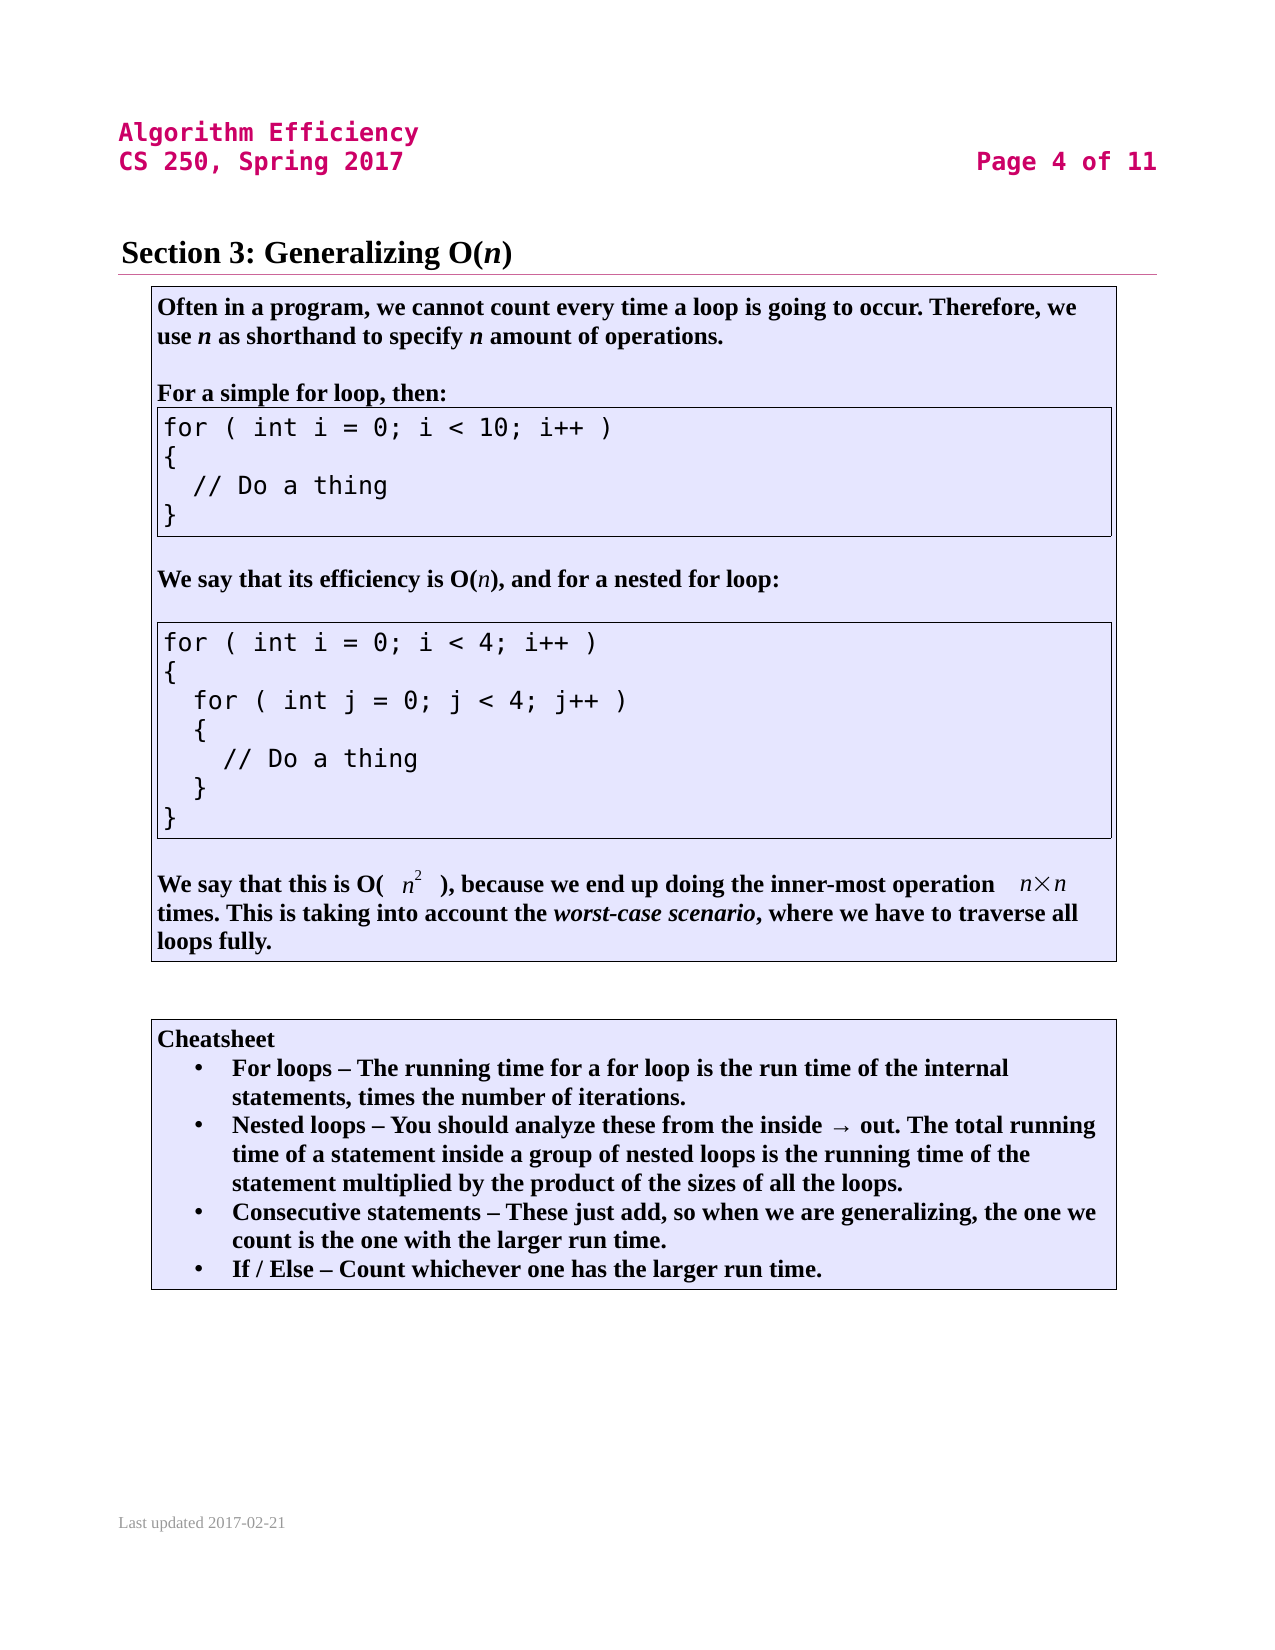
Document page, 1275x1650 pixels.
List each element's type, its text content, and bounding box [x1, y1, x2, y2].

table_header for ( int i = 0; i < 4; i++ ) { for ( int j = 0; j < 4; j++ ) { // Do a thing } } [158, 623, 1111, 838]
subtitle Section 3: Generalizing O(n) [118, 231, 1157, 274]
table_header Often in a program, we cannot count every time a loop is going to occur. Therefore, we use n as shorthand to specify n amount of operations. For a simple for loop, then: We say that its efficiency is O(n), and for a nested for loop: We say that this is O(), because we end up doing the inner-most operation times. This is taking into account the worst-case scenario, where we have to traverse all loops fully. [152, 287, 1116, 961]
table_header for ( int i = 0; i < 10; i++ ) { // Do a thing } [158, 408, 1111, 536]
table_header Cheatsheet For loops – The running time for a for loop is the run time of the internal statements, times the number of iterations. Nested loops – You should analyze these from the inside → out. The total running time of a statement inside a group of nested loops is the running time of the statement multiplied by the product of the sizes of all the loops. Consecutive statements – These just add, so when we are generalizing, the one we count is the one with the larger run time. If / Else – Count whichever one has the larger run time. [152, 1020, 1116, 1289]
